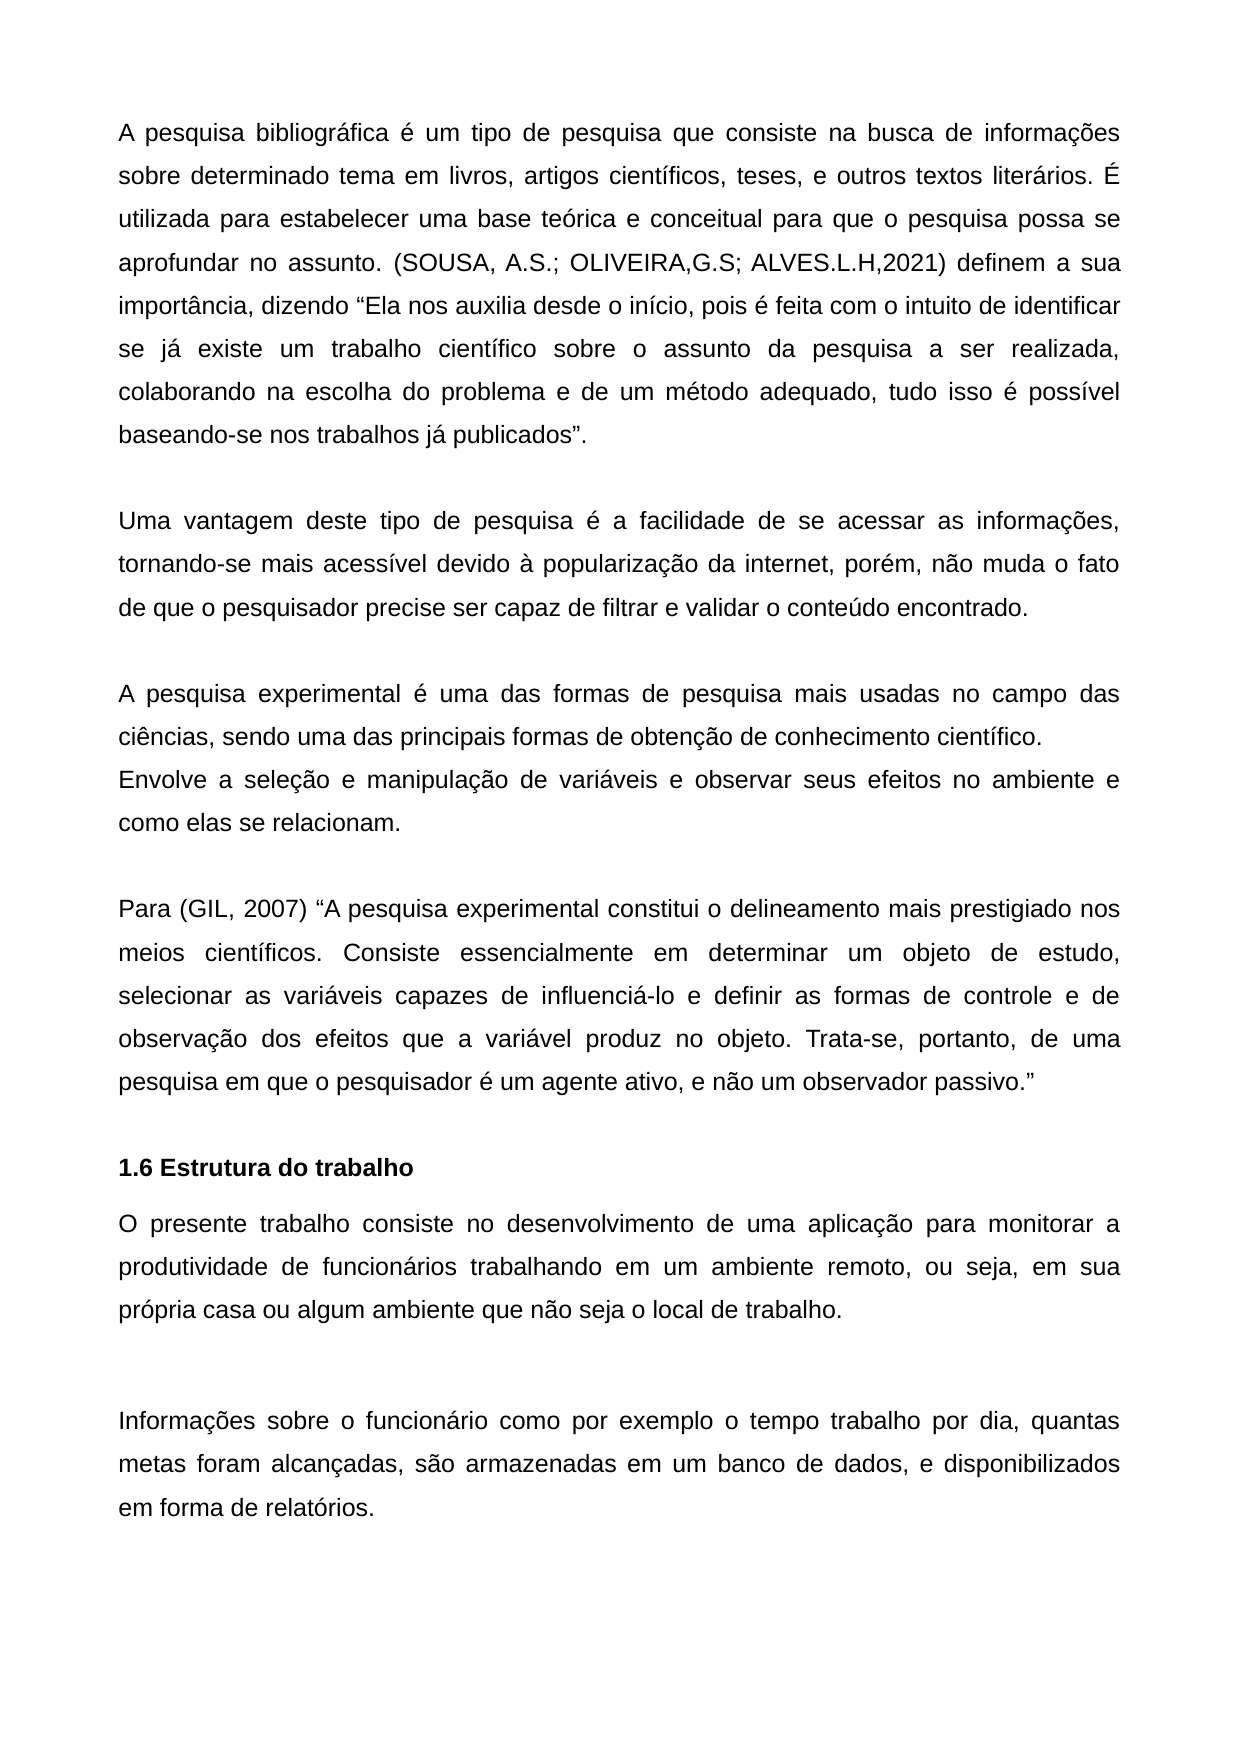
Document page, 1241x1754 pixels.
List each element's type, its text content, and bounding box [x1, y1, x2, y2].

text A pesquisa bibliográfica é um tipo de pesquisa que consiste na busca de informações sobre determinado tema em livros, artigos científicos, teses, e outros textos literários. É utilizada para estabelecer uma base teórica e conceitual para que o pesquisa possa se aprofundar no assunto. (SOUSA, A.S.; OLIVEIRA,G.S; ALVES.L.H,2021) definem a sua importância, dizendo “Ela nos auxilia desde o início, pois é feita com o intuito de identificar se já existe um trabalho científico sobre o assunto da pesquisa a ser realizada, colaborando na escolha do problema e de um método adequado, tudo isso é possível baseando-se nos trabalhos já publicados”. [118, 118, 1122, 449]
text O presente trabalho consiste no desenvolvimento de uma aplicação para monitorar a produtividade de funcionários trabalhando em um ambiente remoto, ou seja, em sua própria casa ou algum ambiente que não seja o local de trabalho. [118, 1209, 1122, 1324]
text Uma vantagem deste tipo de pesquisa é a facilidade de se acessar as informações, tornando-se mais acessível devido à popularização da internet, porém, não muda o fato de que o pesquisador precise ser capaz de filtrar e validar o conteúdo encontrado. [118, 506, 1122, 621]
text Informações sobre o funcionário como por exemplo o tempo trabalho por dia, quantas metas foram alcançadas, são armazenadas em um banco de dados, e disponibilizados em forma de relatórios. [118, 1406, 1122, 1521]
text Envolve a seleção e manipulação de variáveis e observar seus efeitos no ambiente e como elas se relacionam. [118, 765, 1122, 837]
text Para (GIL, 2007) “A pesquisa experimental constitui o delineamento mais prestigiado nos meios científicos. Consiste essencialmente em determinar um objeto de estudo, selecionar as variáveis capazes de influenciá-lo e definir as formas de controle e de observação dos efeitos que a variável produz no objeto. Trata-se, portanto, de uma pesquisa em que o pesquisador é um agente ativo, e não um observador passivo.” [118, 894, 1122, 1096]
text A pesquisa experimental é uma das formas de pesquisa mais usadas no campo das ciências, sendo uma das principais formas de obtenção de conhecimento científico. [118, 679, 1122, 751]
text 1.6 Estrutura do trabalho [118, 1153, 1122, 1182]
